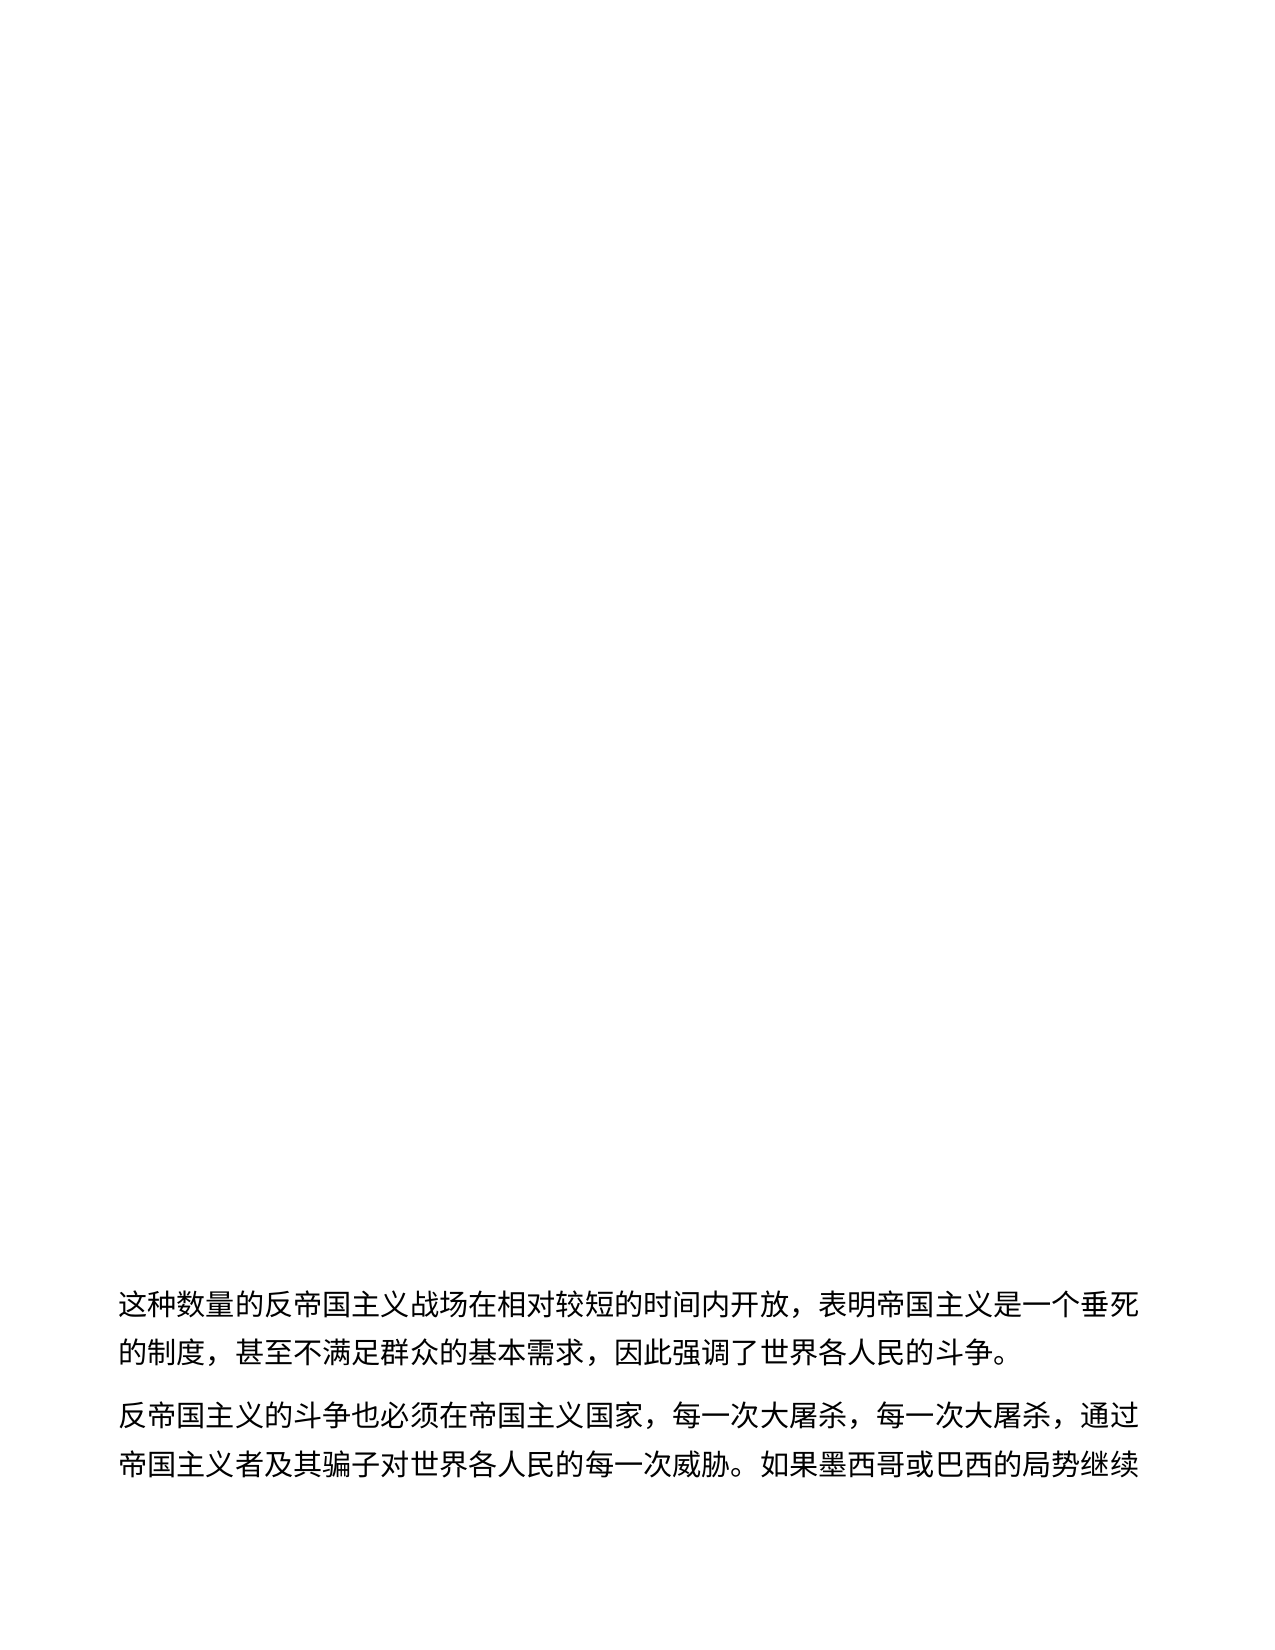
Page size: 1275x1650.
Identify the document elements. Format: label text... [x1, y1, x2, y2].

text 反帝国主义的斗争也必须在帝国主义国家，每一次大屠杀，每一次大屠杀，通过帝国主义者及其骗子对世界各人民的每一次威胁。如果墨西哥或巴西的局势继续 [118, 1393, 1157, 1484]
text 这种数量的反帝国主义战场在相对较短的时间内开放，表明帝国主义是一个垂死的制度，甚至不满足群众的基本需求，因此强调了世界各人民的斗争。 [118, 118, 1157, 1372]
